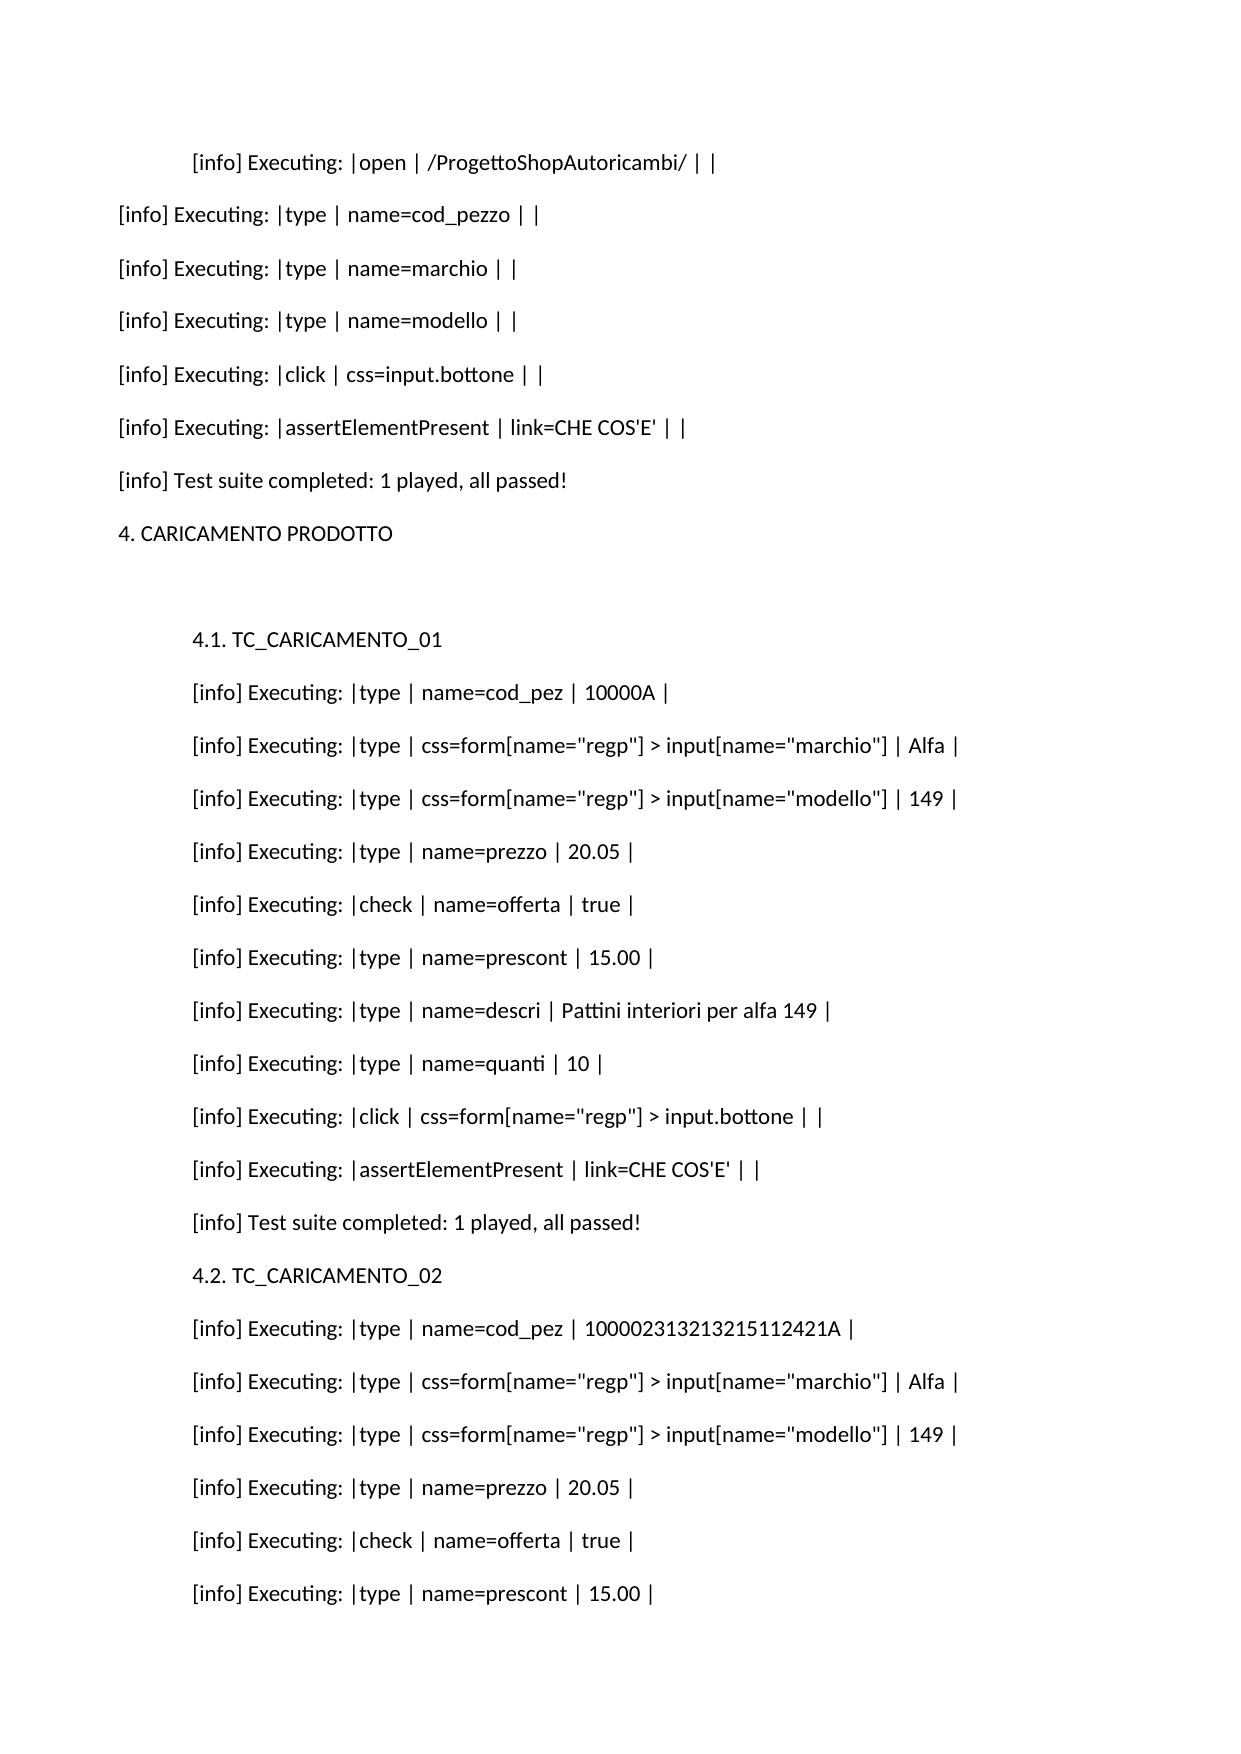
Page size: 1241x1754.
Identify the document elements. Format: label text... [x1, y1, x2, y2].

text [info] Executing: |assertElementPresent | link=CHE COS'E' | | [118, 413, 1122, 441]
text [info] Test suite completed: 1 played, all passed! [118, 466, 1122, 494]
text [info] Executing: |type | css=form[name="regp"] > input[name="modello"] | 149 | [192, 1420, 1122, 1448]
text [info] Executing: |click | css=input.bottone | | [118, 360, 1122, 388]
text [info] Executing: |type | name=prezzo | 20.05 | [192, 837, 1122, 865]
text 4.2. TC_CARICAMENTO_02 [192, 1261, 1122, 1289]
text [info] Executing: |check | name=offerta | true | [192, 1526, 1122, 1554]
text [info] Executing: |open | /ProgettoShopAutoricambi/ | | [118, 148, 1122, 176]
text [info] Executing: |click | css=form[name="regp"] > input.bottone | | [192, 1102, 1122, 1130]
text 4. CARICAMENTO PRODOTTO [118, 519, 1122, 547]
text 4.1. TC_CARICAMENTO_01 [192, 625, 1122, 653]
text [info] Executing: |type | name=marchio | | [118, 254, 1122, 282]
text [info] Executing: |type | name=cod_pez | 100002313213215112421A | [192, 1314, 1122, 1342]
text [info] Executing: |type | name=cod_pezzo | | [118, 201, 1122, 229]
text [info] Executing: |type | css=form[name="regp"] > input[name="marchio"] | Alfa | [192, 1367, 1122, 1395]
text [info] Executing: |type | name=prezzo | 20.05 | [192, 1473, 1122, 1501]
text [info] Test suite completed: 1 played, all passed! [192, 1208, 1122, 1236]
text [info] Executing: |type | name=cod_pez | 10000A | [192, 678, 1122, 706]
text [info] Executing: |type | css=form[name="regp"] > input[name="marchio"] | Alfa | [192, 731, 1122, 759]
text [info] Executing: |assertElementPresent | link=CHE COS'E' | | [192, 1155, 1122, 1183]
text [info] Executing: |type | name=prescont | 15.00 | [192, 943, 1122, 971]
text [info] Executing: |check | name=offerta | true | [192, 890, 1122, 918]
text [info] Executing: |type | css=form[name="regp"] > input[name="modello"] | 149 | [192, 784, 1122, 812]
text [info] Executing: |type | name=prescont | 15.00 | [192, 1579, 1122, 1607]
text [info] Executing: |type | name=quanti | 10 | [192, 1049, 1122, 1077]
text [info] Executing: |type | name=modello | | [118, 307, 1122, 335]
text [info] Executing: |type | name=descri | Pattini interiori per alfa 149 | [192, 996, 1122, 1024]
